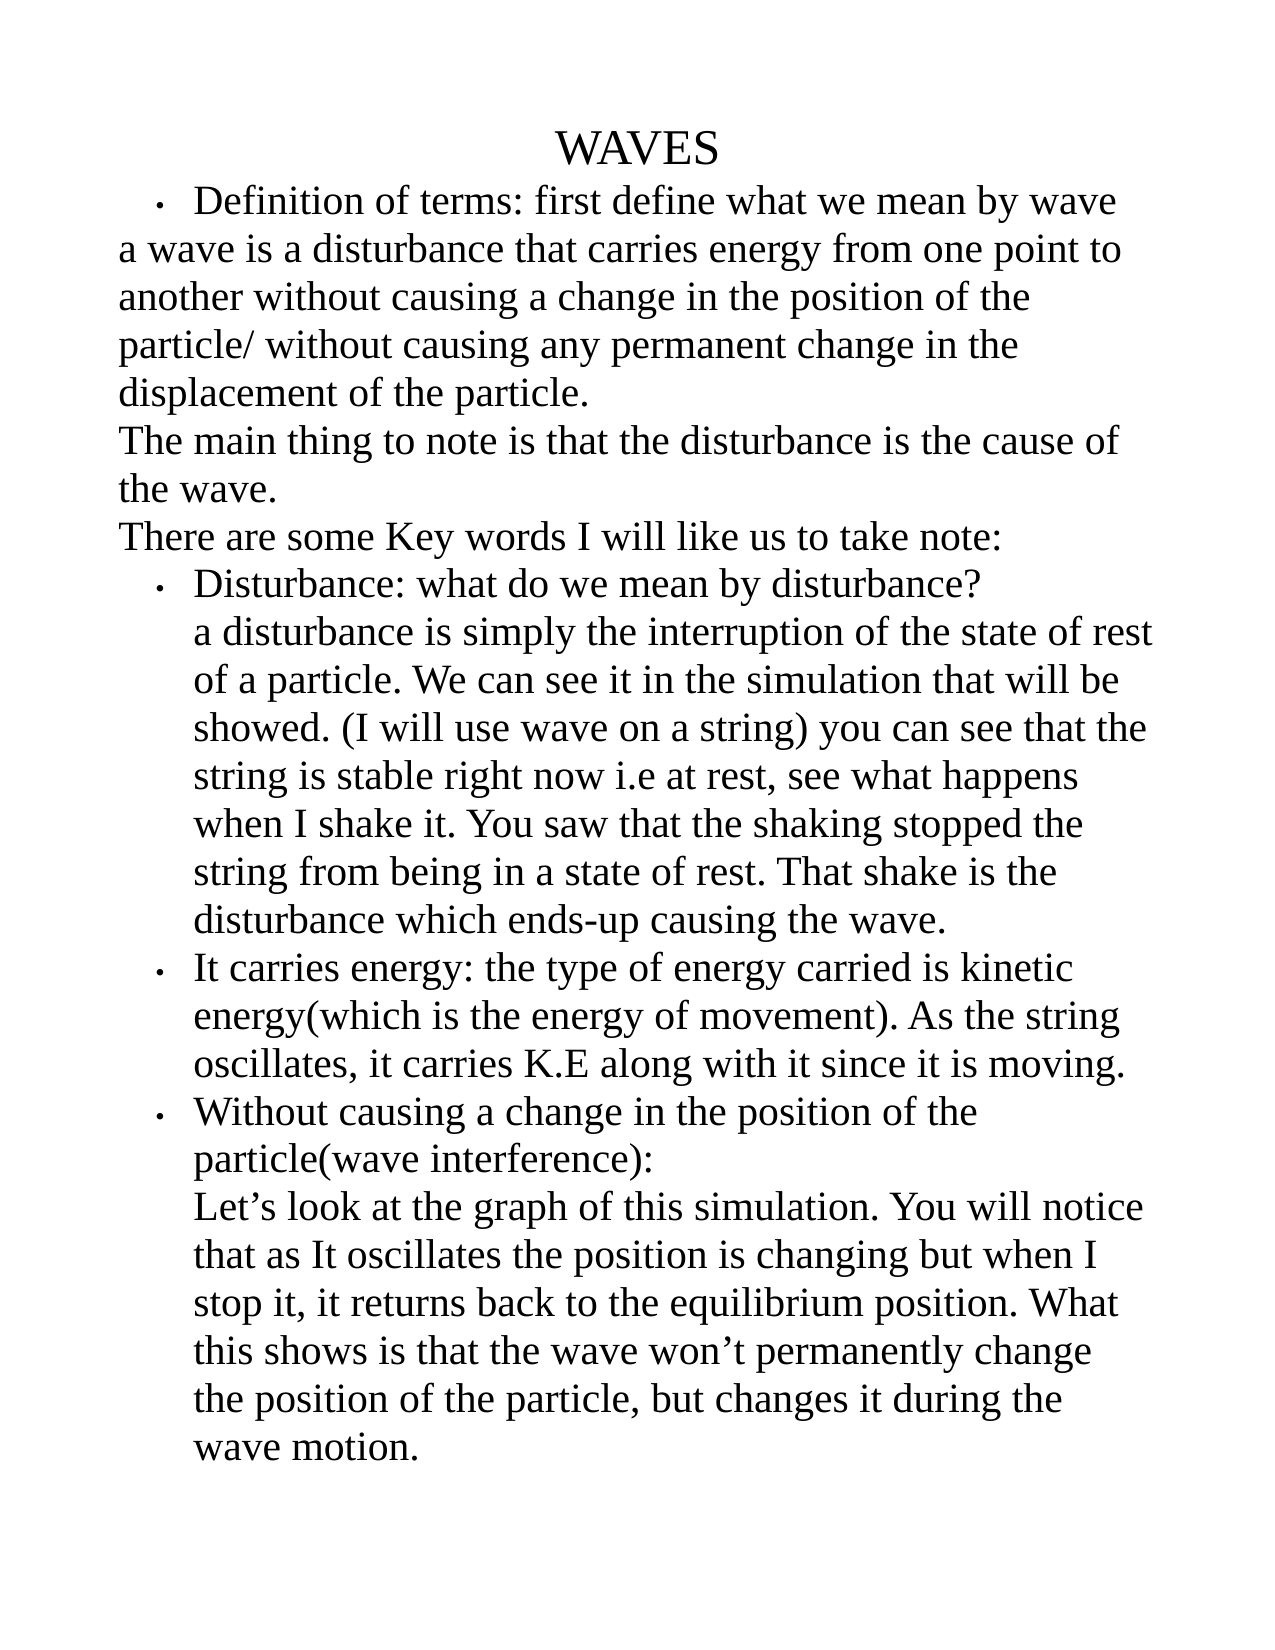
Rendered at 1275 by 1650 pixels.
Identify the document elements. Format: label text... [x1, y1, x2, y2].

list It carries energy: the type of energy carried is kinetic energy(which is the energy of movement). As the string oscillates, it carries K.E along with it since it is moving. [156, 942, 1157, 1086]
list Without causing a change in the position of the particle(wave interference): Let’s look at the graph of this simulation. You will notice that as It oscillates the position is changing but when I stop it, it returns back to the equilibrium position. What this shows is that the wave won’t permanently change the position of the particle, but changes it during the wave motion. [156, 1086, 1157, 1469]
text WAVES [118, 118, 1157, 176]
text a wave is a disturbance that carries energy from one point to another without causing a change in the position of the particle/ without causing any permanent change in the displacement of the particle. The main thing to note is that the disturbance is the cause of the wave. There are some Key words I will like us to take note: [118, 223, 1157, 559]
list Definition of terms: first define what we mean by wave [156, 176, 1157, 223]
list Disturbance: what do we mean by disturbance? a disturbance is simply the interruption of the state of rest of a particle. We can see it in the simulation that will be showed. (I will use wave on a string) you can see that the string is stable right now i.e at rest, see what happens when I shake it. You saw that the shaking stopped the string from being in a state of rest. That shake is the disturbance which ends-up causing the wave. [156, 559, 1157, 942]
